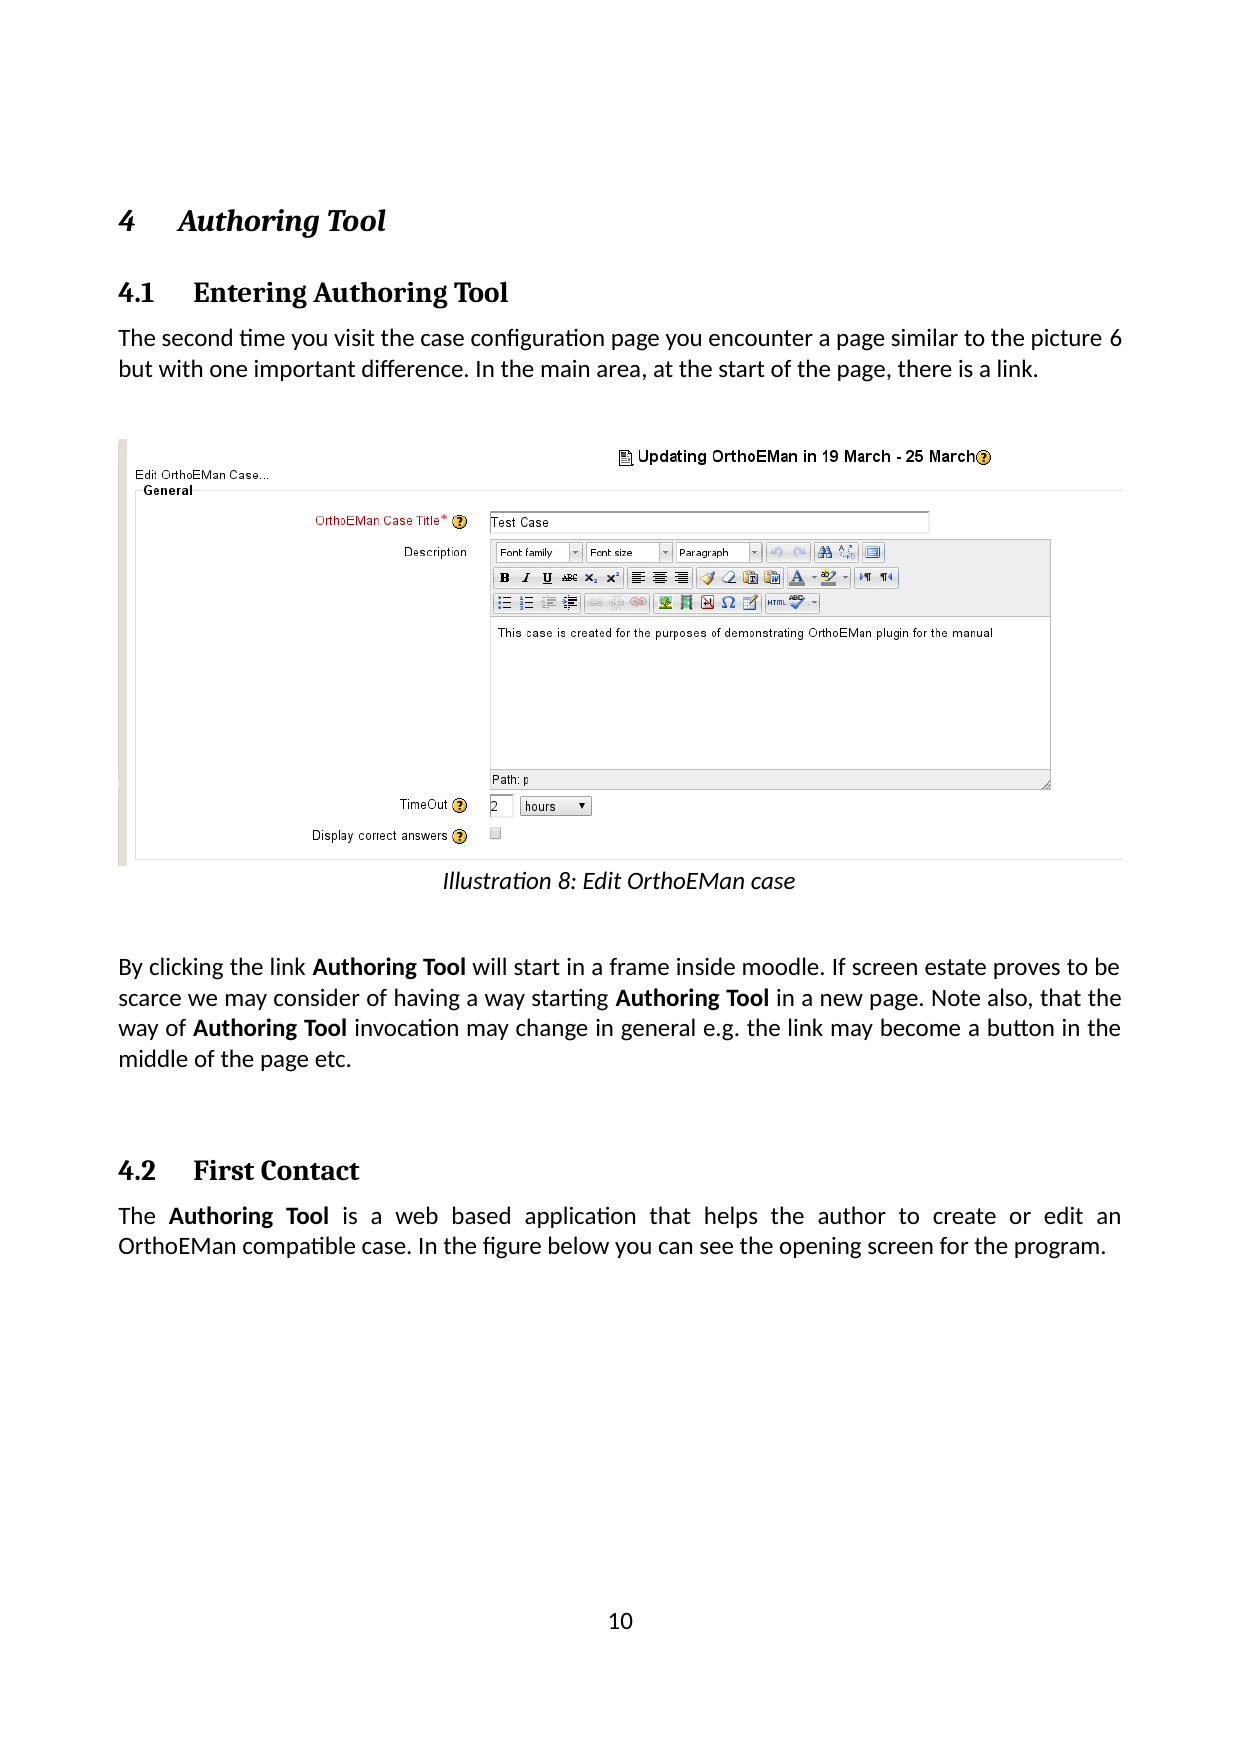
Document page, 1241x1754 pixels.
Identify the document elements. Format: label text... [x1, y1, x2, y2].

text The Authoring Tool is a web based application that helps the author to create or edit an OrthoEMan compatible case. In the figure below you can see the opening screen for the program. [118, 1200, 1122, 1261]
subtitle First Contact [118, 1154, 1122, 1187]
subtitle Entering Authoring Tool [118, 277, 1122, 310]
text The second time you visit the case configuration page you encounter a page similar to the picture 6 but with one important difference. In the main area, at the start of the page, there is a link. [118, 323, 1122, 384]
text Illustration 8: Edit OrthoEMan case [118, 866, 1122, 896]
picture [118, 439, 1123, 866]
text By clicking the link Authoring Tool will start in a frame inside moodle. If screen estate proves to be scarce we may consider of having a way starting Authoring Tool in a new page. Note also, that the way of Authoring Tool invocation may change in general e.g. the link may become a button in the middle of the page etc. [118, 951, 1122, 1073]
subtitle Authoring Tool [118, 203, 1122, 239]
